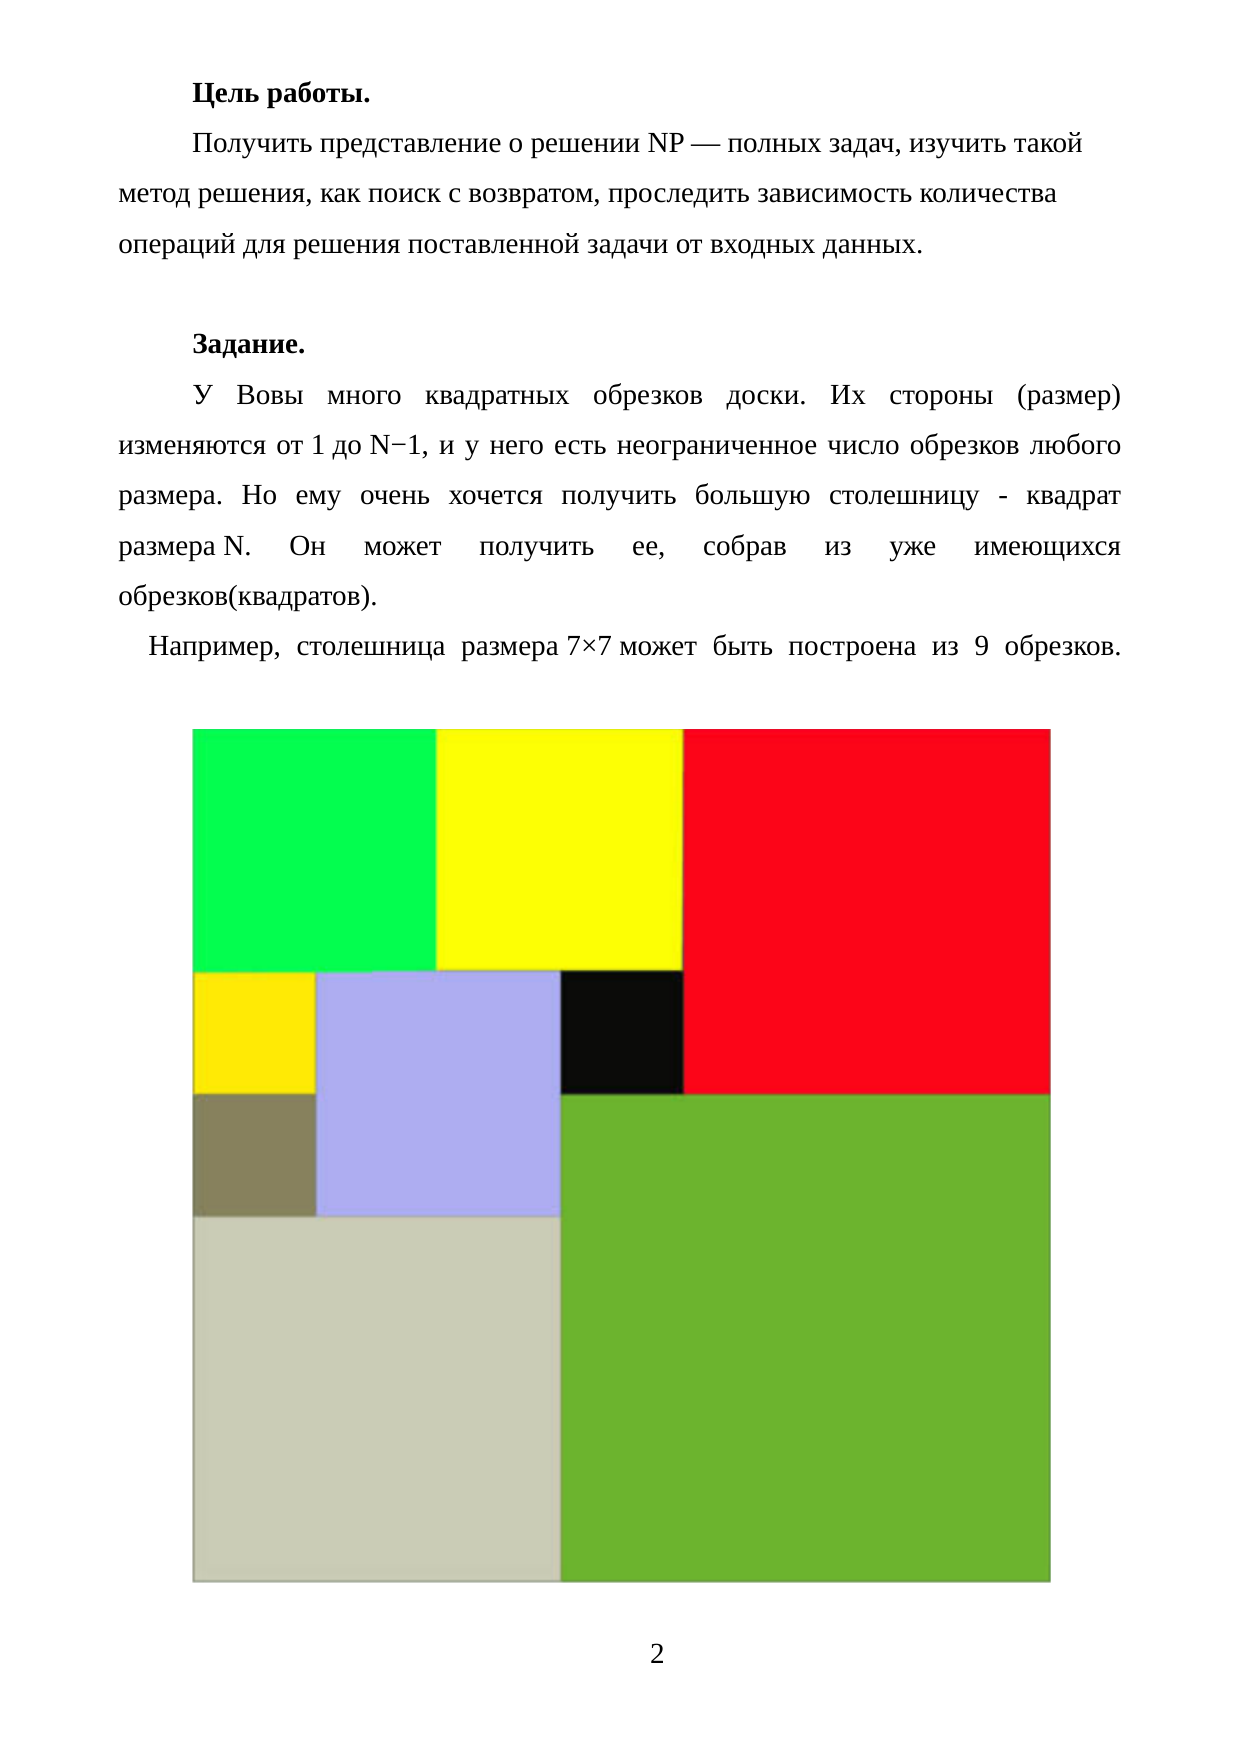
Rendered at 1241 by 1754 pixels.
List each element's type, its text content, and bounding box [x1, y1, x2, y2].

subtitle Цель работы. [118, 75, 1122, 108]
text У Вовы много квадратных обрезков доски. Их стороны (размер) изменяются от 1 до N−1, и у него есть неограниченное число обрезков любого размера. Но ему очень хочется получить большую столешницу - квадрат размера N. Он может получить ее, собрав из уже имеющихся обрезков(квадратов). Например, столешница размера 7×7 может быть построена из 9 обрезков. [118, 377, 1122, 712]
text Получить представление о решении NP — полных задач, изучить такой метод решения, как поиск с возвратом, проследить зависимость количества операций для решения поставленной задачи от входных данных. [118, 125, 1122, 259]
picture [192, 729, 1052, 1583]
subtitle Задание. [118, 327, 1122, 360]
